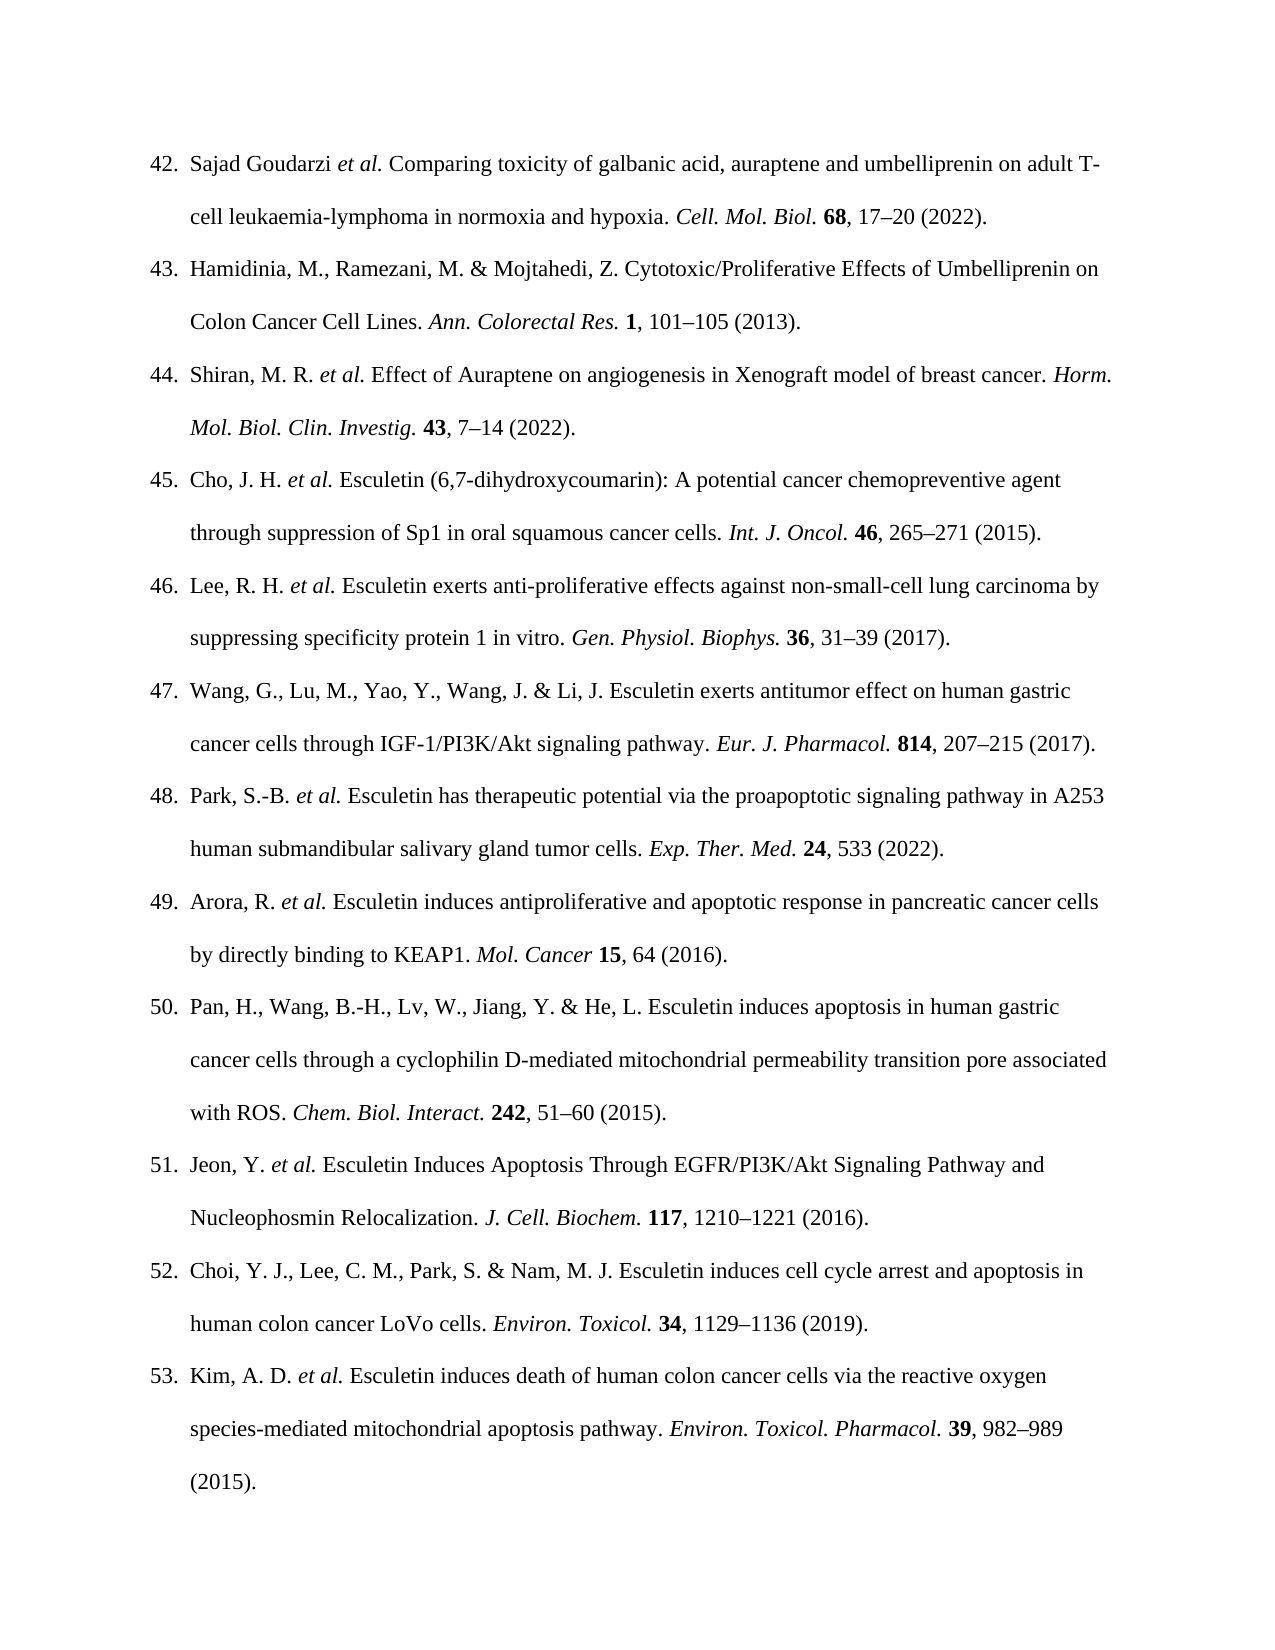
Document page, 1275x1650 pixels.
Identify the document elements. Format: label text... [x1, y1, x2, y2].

text 51. Jeon, Y. et al. Esculetin Induces Apoptosis Through EGFR/PI3K/Akt Signaling Pathway and Nucleophosmin Relocalization. J. Cell. Biochem. 117, 1210–1221 (2016). [150, 1151, 1125, 1231]
text 48. Park, S.-B. et al. Esculetin has therapeutic potential via the proapoptotic signaling pathway in A253 human submandibular salivary gland tumor cells. Exp. Ther. Med. 24, 533 (2022). [150, 782, 1125, 862]
text 44. Shiran, M. R. et al. Effect of Auraptene on angiogenesis in Xenograft model of breast cancer. Horm. Mol. Biol. Clin. Investig. 43, 7–14 (2022). [150, 361, 1125, 440]
text 42. Sajad Goudarzi et al. Comparing toxicity of galbanic acid, auraptene and umbelliprenin on adult T-cell leukaemia-lymphoma in normoxia and hypoxia. Cell. Mol. Biol. 68, 17–20 (2022). [150, 150, 1125, 229]
text 45. Cho, J. H. et al. Esculetin (6,7-dihydroxycoumarin): A potential cancer chemopreventive agent through suppression of Sp1 in oral squamous cancer cells. Int. J. Oncol. 46, 265–271 (2015). [150, 466, 1125, 545]
text 46. Lee, R. H. et al. Esculetin exerts anti-proliferative effects against non-small-cell lung carcinoma by suppressing specificity protein 1 in vitro. Gen. Physiol. Biophys. 36, 31–39 (2017). [150, 572, 1125, 651]
text 50. Pan, H., Wang, B.-H., Lv, W., Jiang, Y. & He, L. Esculetin induces apoptosis in human gastric cancer cells through a cyclophilin D-mediated mitochondrial permeability transition pore associated with ROS. Chem. Biol. Interact. 242, 51–60 (2015). [150, 993, 1125, 1125]
text 47. Wang, G., Lu, M., Yao, Y., Wang, J. & Li, J. Esculetin exerts antitumor effect on human gastric cancer cells through IGF-1/PI3K/Akt signaling pathway. Eur. J. Pharmacol. 814, 207–215 (2017). [150, 677, 1125, 756]
text 43. Hamidinia, M., Ramezani, M. & Mojtahedi, Z. Cytotoxic/Proliferative Effects of Umbelliprenin on Colon Cancer Cell Lines. Ann. Colorectal Res. 1, 101–105 (2013). [150, 255, 1125, 334]
text 49. Arora, R. et al. Esculetin induces antiproliferative and apoptotic response in pancreatic cancer cells by directly binding to KEAP1. Mol. Cancer 15, 64 (2016). [150, 888, 1125, 967]
text 52. Choi, Y. J., Lee, C. M., Park, S. & Nam, M. J. Esculetin induces cell cycle arrest and apoptosis in human colon cancer LoVo cells. Environ. Toxicol. 34, 1129–1136 (2019). [150, 1257, 1125, 1336]
text 53. Kim, A. D. et al. Esculetin induces death of human colon cancer cells via the reactive oxygen species-mediated mitochondrial apoptosis pathway. Environ. Toxicol. Pharmacol. 39, 982–989 (2015). [150, 1362, 1125, 1494]
